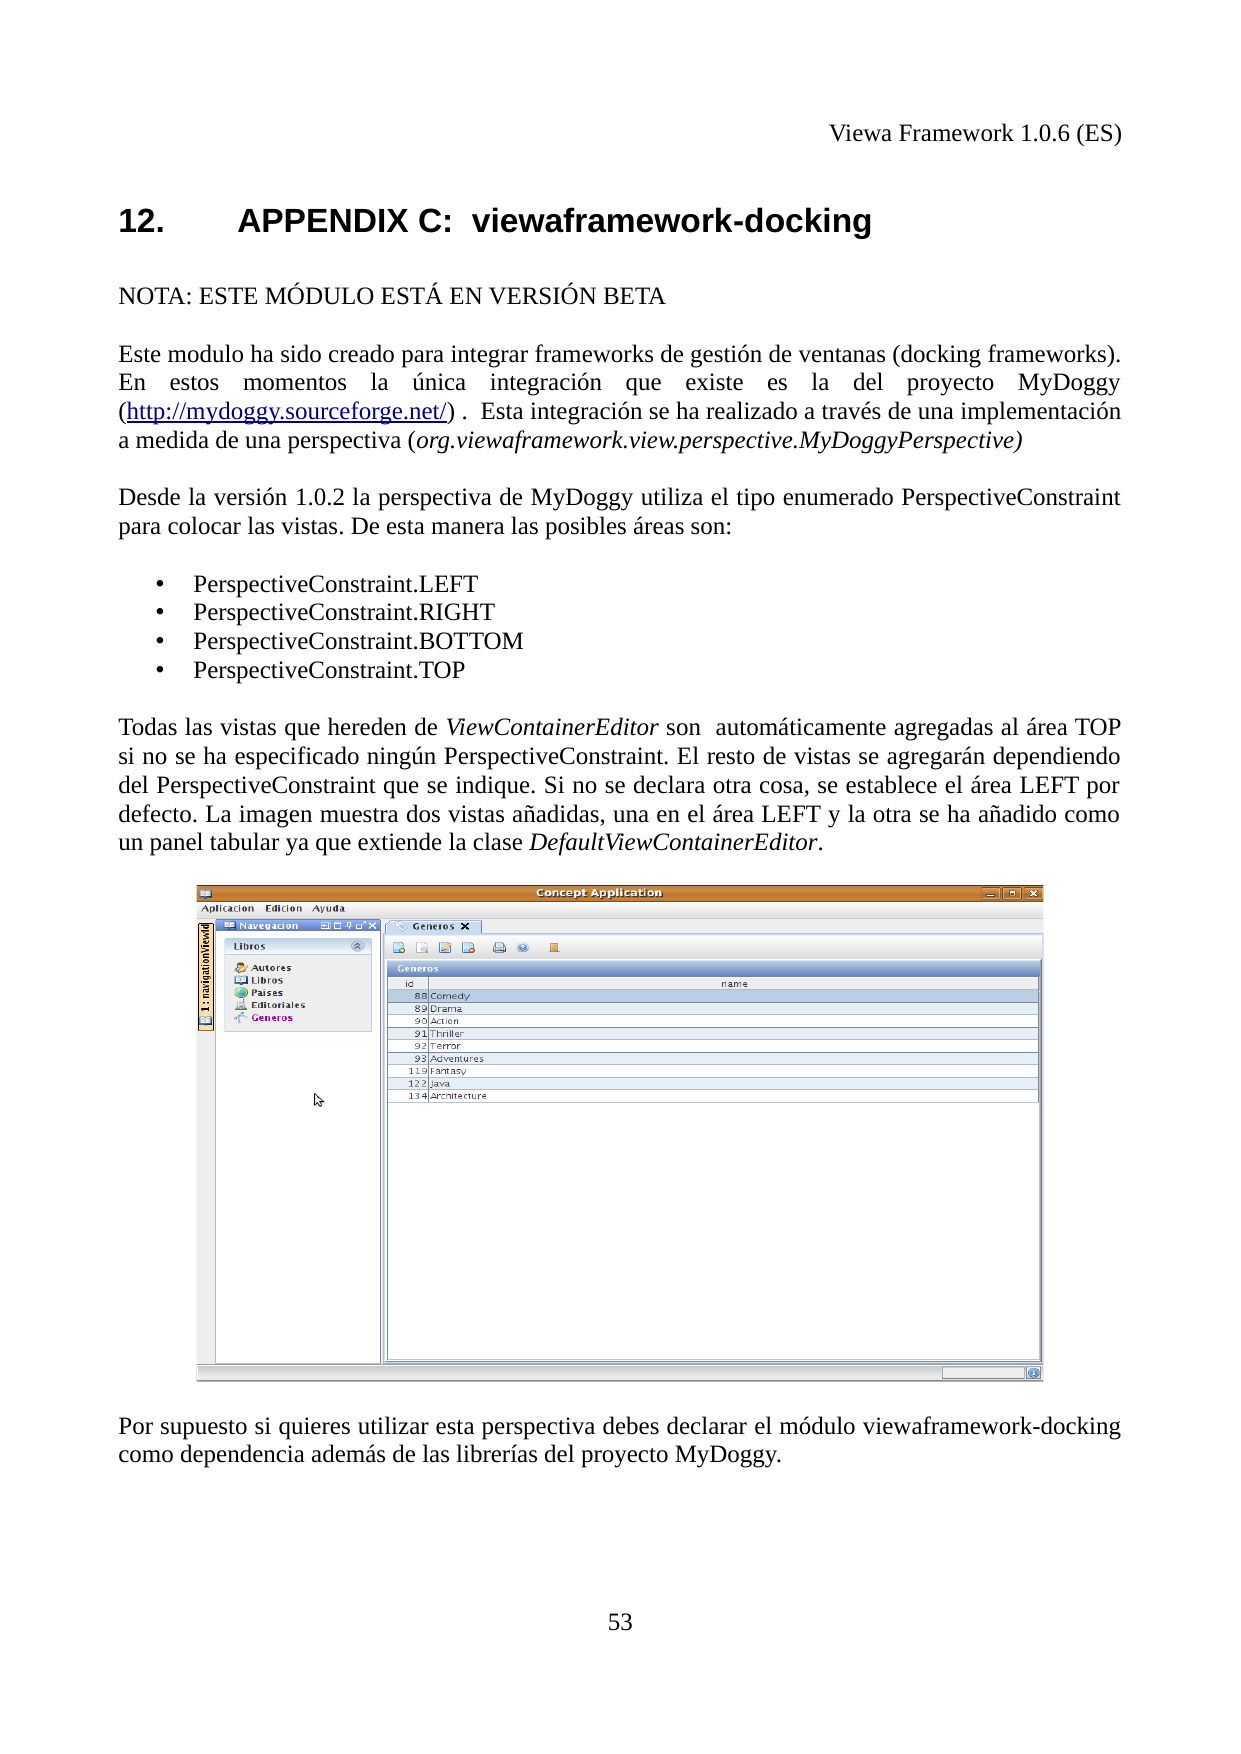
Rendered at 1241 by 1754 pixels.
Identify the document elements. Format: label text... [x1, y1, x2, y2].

subtitle APPENDIX C: viewaframework­-docking [118, 201, 1122, 240]
picture [196, 885, 1044, 1382]
list PerspectiveConstraint.TOP [156, 655, 1122, 684]
text NOTA: ESTE MÓDULO ESTÁ EN VERSIÓN BETA [118, 281, 1122, 310]
text Desde la versión 1.0.2 la perspectiva de MyDoggy utiliza el tipo enumerado PerspectiveConstraint para colocar las vistas. De esta manera las posibles áreas son: [118, 482, 1122, 540]
text Todas las vistas que hereden de ViewContainerEditor son automáticamente agregadas al área TOP si no se ha especificado ningún PerspectiveConstraint. El resto de vistas se agregarán dependiendo del PerspectiveConstraint que se indique. Si no se declara otra cosa, se establece el área LEFT por defecto. La imagen muestra dos vistas añadidas, una en el área LEFT y la otra se ha añadido como un panel tabular ya que extiende la clase DefaultViewContainerEditor. [118, 712, 1122, 856]
list PerspectiveConstraint.RIGHT [156, 597, 1122, 626]
list PerspectiveConstraint.BOTTOM [156, 626, 1122, 655]
text Este modulo ha sido creado para integrar frameworks de gestión de ventanas (docking frameworks). En estos momentos la única integración que existe es la del proyecto MyDoggy (http://mydoggy.sourceforge.net/) . Esta integración se ha realizado a través de una implementación a medida de una perspectiva (org.viewaframework.view.perspective.MyDoggyPerspective) [118, 339, 1122, 454]
list PerspectiveConstraint.LEFT [156, 569, 1122, 597]
text Por supuesto si quieres utilizar esta perspectiva debes declarar el módulo viewaframework-docking como dependencia además de las librerías del proyecto MyDoggy. [118, 1411, 1122, 1468]
